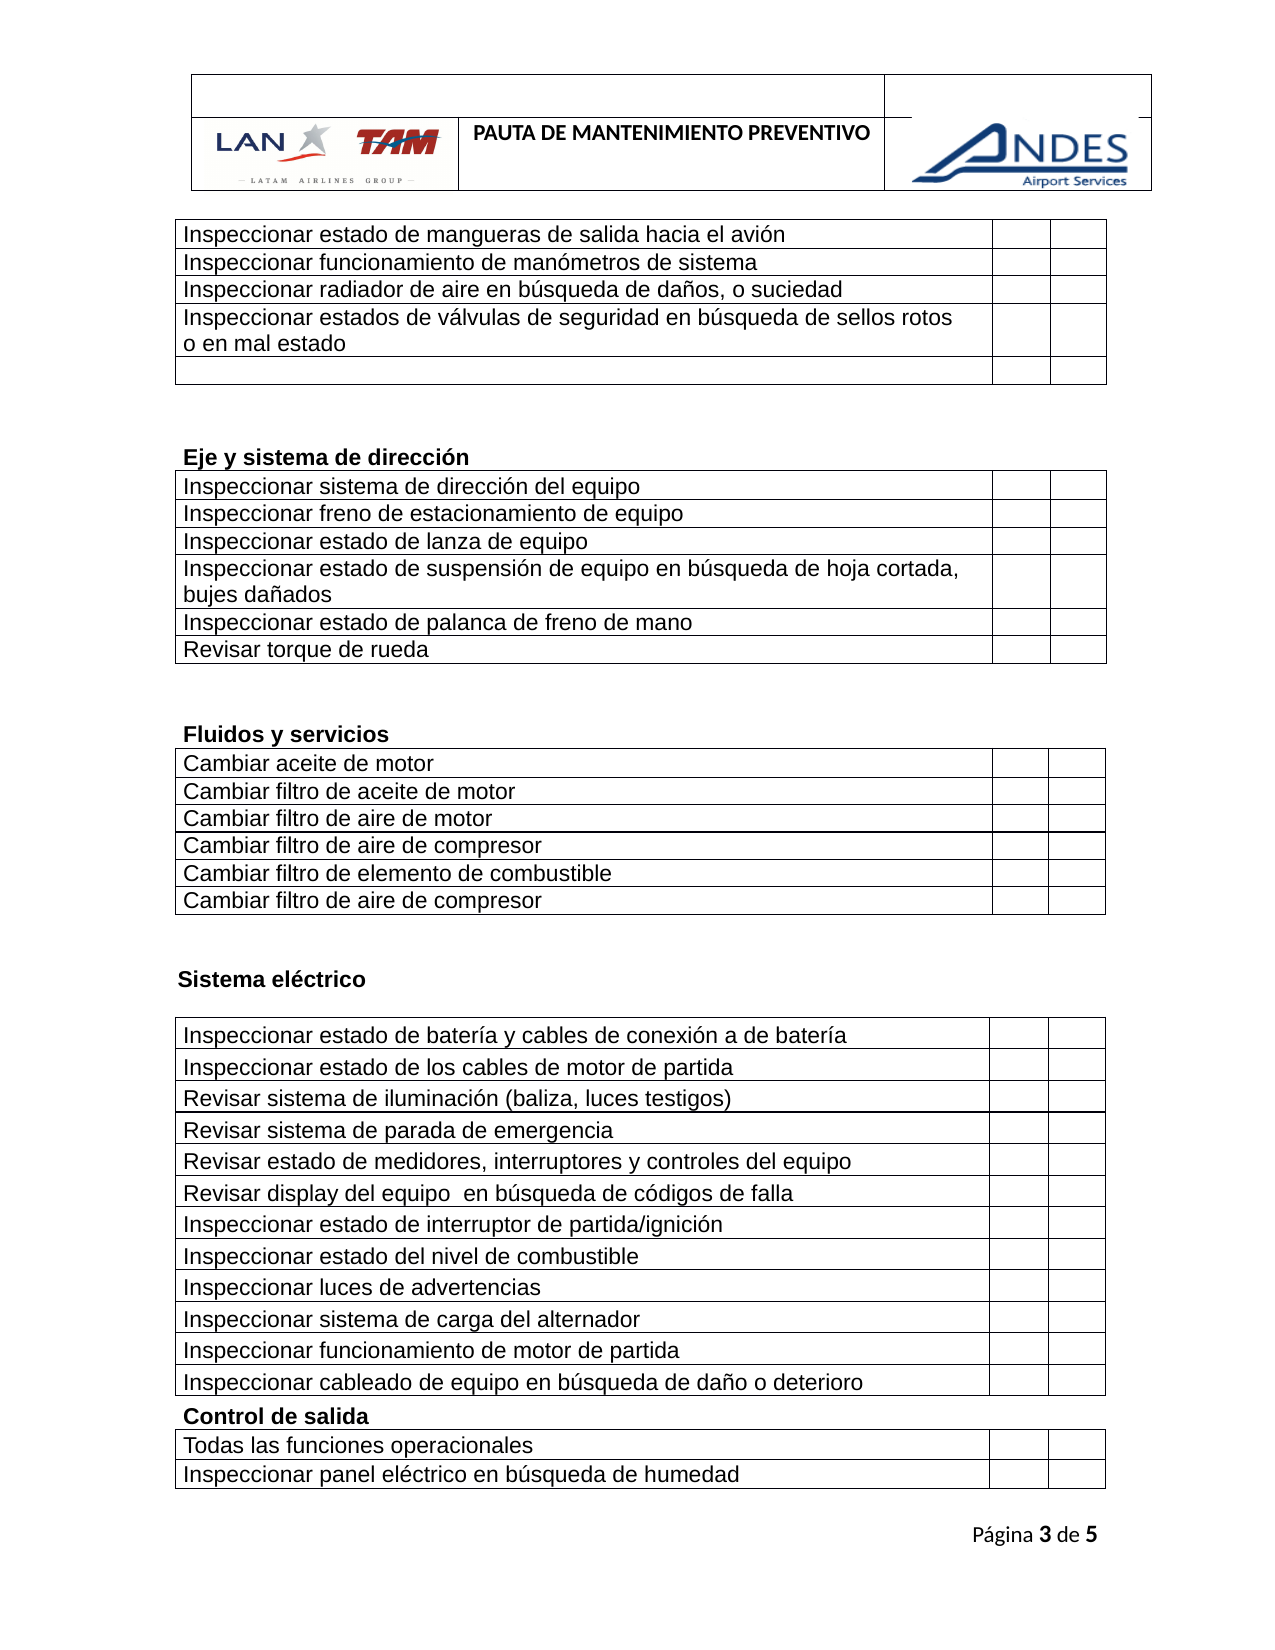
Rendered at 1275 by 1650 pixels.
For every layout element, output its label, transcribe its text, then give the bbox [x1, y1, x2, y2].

table_cell [993, 500, 1050, 527]
table_cell [993, 357, 1050, 384]
table_cell [993, 860, 1048, 886]
table_cell [990, 1430, 1048, 1458]
table_cell [1049, 1049, 1105, 1080]
table_cell [993, 778, 1048, 804]
table_header Fluidos y servicios [176, 715, 992, 747]
table_cell [992, 385, 1050, 437]
table_header [1049, 715, 1105, 747]
table_cell [993, 528, 1050, 554]
table_cell Inspeccionar estado de suspensión de equipo en búsqueda de hoja cortada, bujes dañados [176, 555, 992, 608]
table_cell Inspeccionar funcionamiento de manómetros de sistema [176, 249, 992, 275]
table_cell Revisar sistema de iluminación (baliza, luces testigos) [176, 1081, 989, 1111]
table_cell [993, 471, 1050, 499]
table_cell Inspeccionar funcionamiento de motor de partida [176, 1333, 989, 1364]
table_cell [993, 304, 1050, 356]
table_cell [993, 887, 1048, 913]
table_cell [993, 220, 1050, 248]
table_cell [990, 1270, 1048, 1301]
table_cell Inspeccionar freno de estacionamiento de equipo [176, 500, 992, 527]
table_cell [1049, 778, 1105, 804]
table_cell [1049, 1081, 1105, 1111]
table_cell Inspeccionar panel eléctrico en búsqueda de humedad [176, 1460, 989, 1487]
table_cell [990, 1207, 1048, 1238]
table_cell [1049, 1365, 1105, 1395]
table_cell [990, 1302, 1048, 1332]
table_cell [990, 1365, 1048, 1395]
table_cell Inspeccionar cableado de equipo en búsqueda de daño o deterioro [176, 1365, 989, 1395]
table_cell [1051, 304, 1106, 356]
table_cell Inspeccionar radiador de aire en búsqueda de daños, o suciedad [176, 276, 992, 302]
table_cell [1051, 636, 1106, 663]
table_cell [1049, 1207, 1105, 1238]
table_cell Revisar torque de rueda [176, 636, 992, 663]
table_cell [1049, 749, 1105, 777]
table_cell [1050, 385, 1107, 437]
table_cell Revisar sistema de parada de emergencia [176, 1113, 989, 1143]
table_cell [993, 805, 1048, 831]
table_header [990, 1018, 1048, 1048]
table_cell [1051, 249, 1106, 275]
table_cell Eje y sistema de dirección [176, 438, 992, 470]
table_cell [993, 276, 1050, 302]
table_cell [1049, 1333, 1105, 1364]
table_cell Cambiar filtro de aceite de motor [176, 778, 992, 804]
table_cell Inspeccionar estado de los cables de motor de partida [176, 1049, 989, 1080]
table_cell [1049, 1460, 1105, 1487]
picture [204, 191, 454, 195]
table_cell Cambiar filtro de aire de compresor [176, 887, 992, 913]
table_cell [176, 385, 992, 437]
table_cell [993, 555, 1050, 608]
table_cell Inspeccionar estado de lanza de equipo [176, 528, 992, 554]
table_cell Inspeccionar estado del nivel de combustible [176, 1239, 989, 1269]
table_header [1049, 1018, 1105, 1048]
table_cell [993, 249, 1050, 275]
table_cell [1051, 276, 1106, 302]
table_cell Control de salida [176, 1398, 989, 1429]
table_cell [1049, 1144, 1105, 1174]
table_cell [1049, 1302, 1105, 1332]
table_cell [993, 749, 1048, 777]
table_cell [990, 1333, 1048, 1364]
table_cell [990, 1460, 1048, 1487]
table_cell [1049, 1430, 1105, 1458]
table_cell [990, 1144, 1048, 1174]
table_cell [990, 1176, 1048, 1206]
table_cell [176, 357, 992, 384]
table_cell [1049, 860, 1105, 886]
table_cell [1051, 555, 1106, 608]
table_cell [1049, 1239, 1105, 1269]
table_cell [1049, 833, 1105, 859]
table_cell Inspeccionar estado de interruptor de partida/ignición [176, 1207, 989, 1238]
table_cell [993, 833, 1048, 859]
table_cell Cambiar filtro de elemento de combustible [176, 860, 992, 886]
table_cell Inspeccionar estado de mangueras de salida hacia el avión [176, 220, 992, 248]
table_cell [1049, 805, 1105, 831]
table_cell [1049, 1270, 1105, 1301]
table_cell Inspeccionar estado de palanca de freno de mano [176, 609, 992, 635]
table_cell [990, 1113, 1048, 1143]
table_cell [1051, 357, 1106, 384]
table_cell Inspeccionar sistema de carga del alternador [176, 1302, 989, 1332]
table_cell [1050, 438, 1107, 470]
text Sistema eléctrico [177, 966, 1098, 992]
table_cell Revisar estado de medidores, interruptores y controles del equipo [176, 1144, 989, 1174]
table_cell [1051, 528, 1106, 554]
table_cell [1051, 220, 1106, 248]
table_cell [1049, 1176, 1105, 1206]
table_cell Todas las funciones operacionales [176, 1430, 989, 1458]
table_cell Cambiar aceite de motor [176, 749, 992, 777]
table_cell [989, 1398, 1048, 1429]
table_cell [1051, 609, 1106, 635]
table_cell Inspeccionar sistema de dirección del equipo [176, 471, 992, 499]
table_cell [992, 438, 1050, 470]
table_cell [990, 1049, 1048, 1080]
table_cell [990, 1081, 1048, 1111]
picture [204, 118, 454, 190]
table_header Inspeccionar estado de batería y cables de conexión a de batería [176, 1018, 989, 1048]
table_cell Cambiar filtro de aire de motor [176, 805, 992, 831]
table_cell [1051, 471, 1106, 499]
table_cell [1049, 887, 1105, 913]
table_cell [993, 609, 1050, 635]
table_cell [1048, 1398, 1106, 1429]
table_cell Inspeccionar estados de válvulas de seguridad en búsqueda de sellos rotos o en mal estado [176, 304, 992, 356]
table_cell [990, 1239, 1048, 1269]
table_cell Inspeccionar luces de advertencias [176, 1270, 989, 1301]
table_cell Revisar display del equipo en búsqueda de códigos de falla [176, 1176, 989, 1206]
table_header [992, 715, 1049, 747]
table_cell [1051, 500, 1106, 527]
table_cell [1049, 1113, 1105, 1143]
table_cell Cambiar filtro de aire de compresor [176, 833, 992, 859]
table_cell [993, 636, 1050, 663]
picture [911, 117, 1139, 190]
